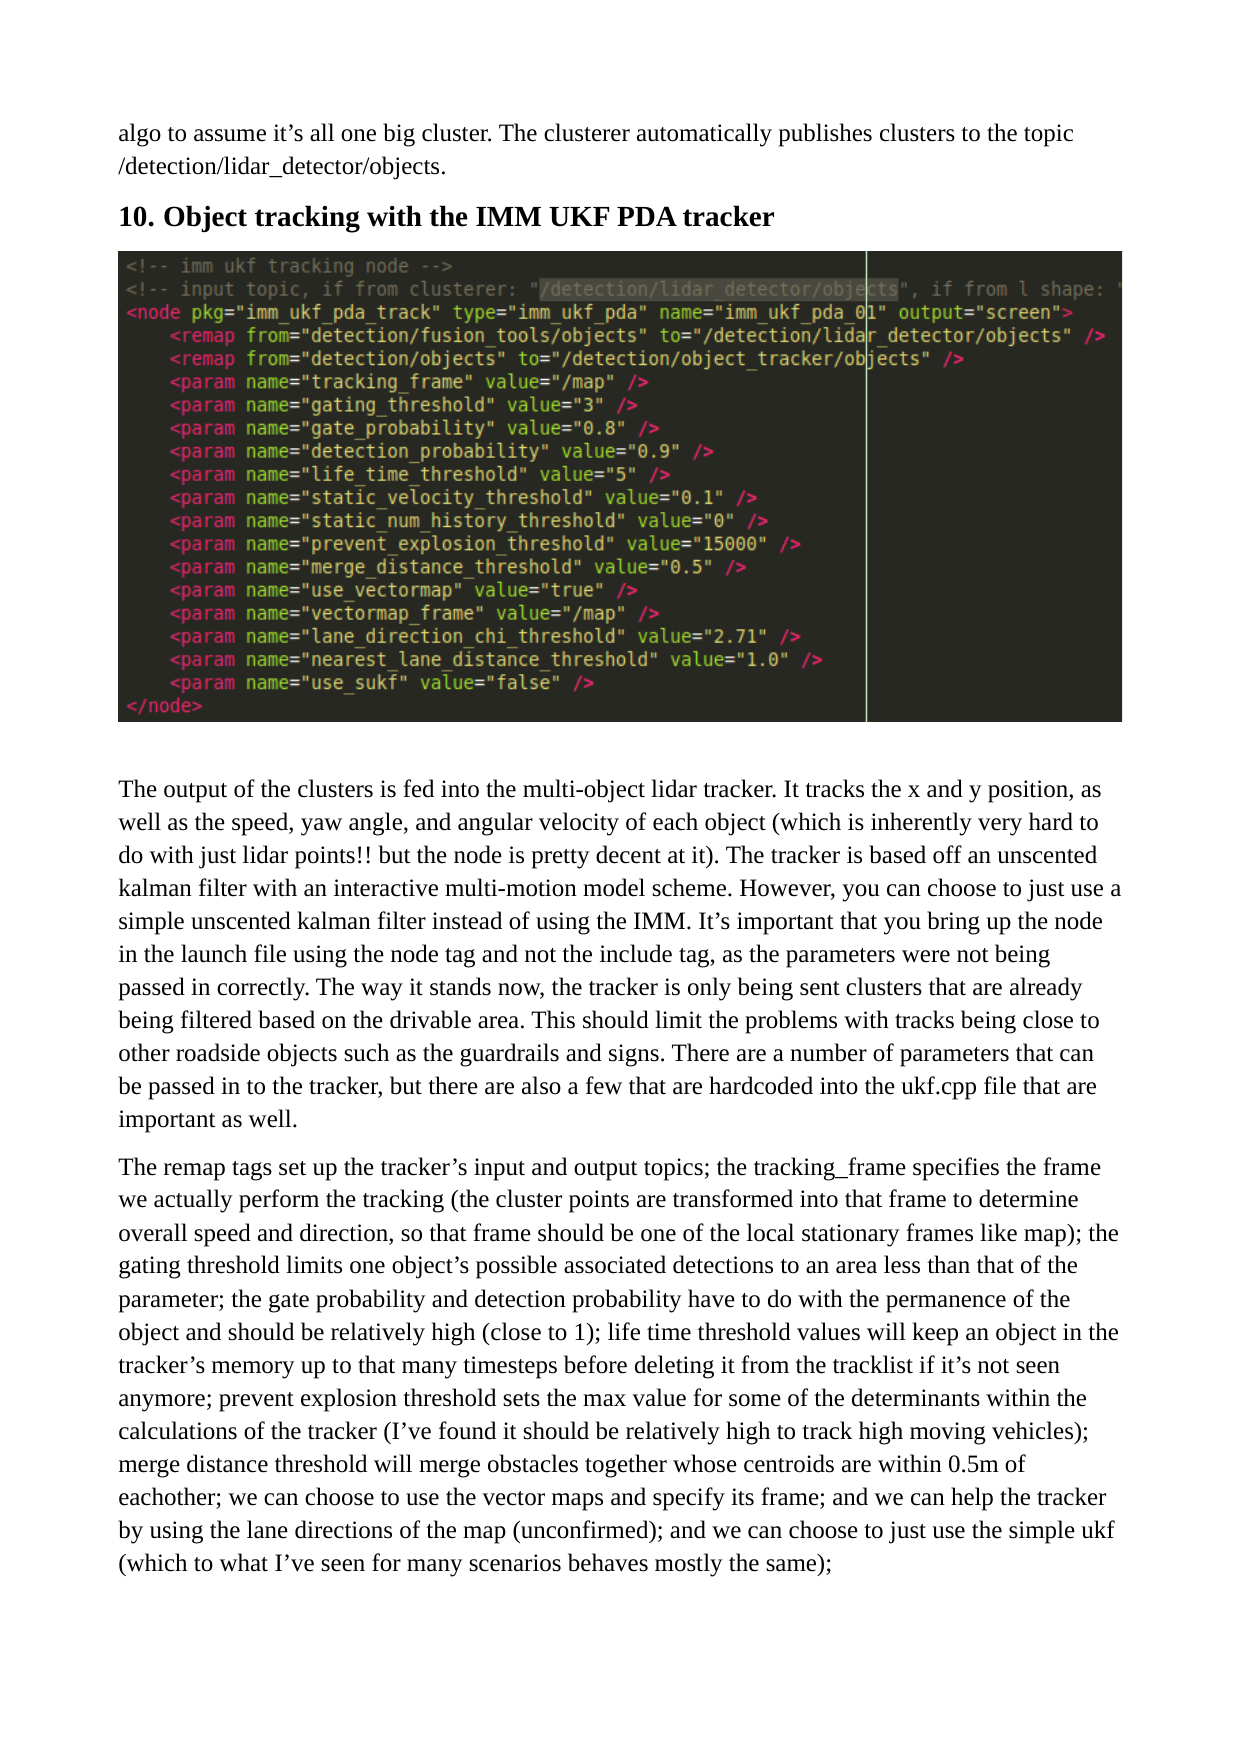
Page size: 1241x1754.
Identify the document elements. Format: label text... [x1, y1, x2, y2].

text algo to assume it’s all one big cluster. The clusterer automatically publishes clusters to the topic /detection/lidar_detector/objects. [118, 118, 1122, 180]
text The remap tags set up the tracker’s input and output topics; the tracking_frame specifies the frame we actually perform the tracking (the cluster points are transformed into that frame to determine overall speed and direction, so that frame should be one of the local stationary frames like map); the gating threshold limits one object’s possible associated detections to an area less than that of the parameter; the gate probability and detection probability have to do with the permanence of the object and should be relatively high (close to 1); life time threshold values will keep an object in the tracker’s memory up to that many timesteps before deleting it from the tracklist if it’s not seen anymore; prevent explosion threshold sets the max value for some of the determinants within the calculations of the tracker (I’ve found it should be relatively high to track high moving vehicles); merge distance threshold will merge obstacles together whose centroids are within 0.5m of eachother; we can choose to use the vector maps and specify its frame; and we can help the tracker by using the lane directions of the map (unconfirmed); and we can choose to just use the simple ukf (which to what I’ve seen for many scenarios behaves mostly the same); [118, 1152, 1122, 1577]
text The output of the clusters is fed into the multi-object lidar tracker. It tracks the x and y position, as well as the speed, yaw angle, and angular velocity of each object (which is inherently very hard to do with just lidar points!! but the node is pretty decent at it). The tracker is based off an unscented kalman filter with an interactive multi-motion model scheme. However, you can choose to just use a simple unscented kalman filter instead of using the IMM. It’s important that you bring up the node in the launch file using the node tag and not the include tag, as the parameters were not being passed in correctly. The way it stands now, the tracker is only being sent clusters that are already being filtered based on the drivable area. This should limit the problems with tracks being close to other roadside objects such as the guardrails and signs. There are a number of parameters that can be passed in to the tracker, but there are also a few that are hardcoded into the ukf.cpp file that are important as well. [118, 774, 1122, 1133]
list Object tracking with the IMM UKF PDA tracker [118, 199, 1122, 232]
picture [118, 251, 1123, 722]
